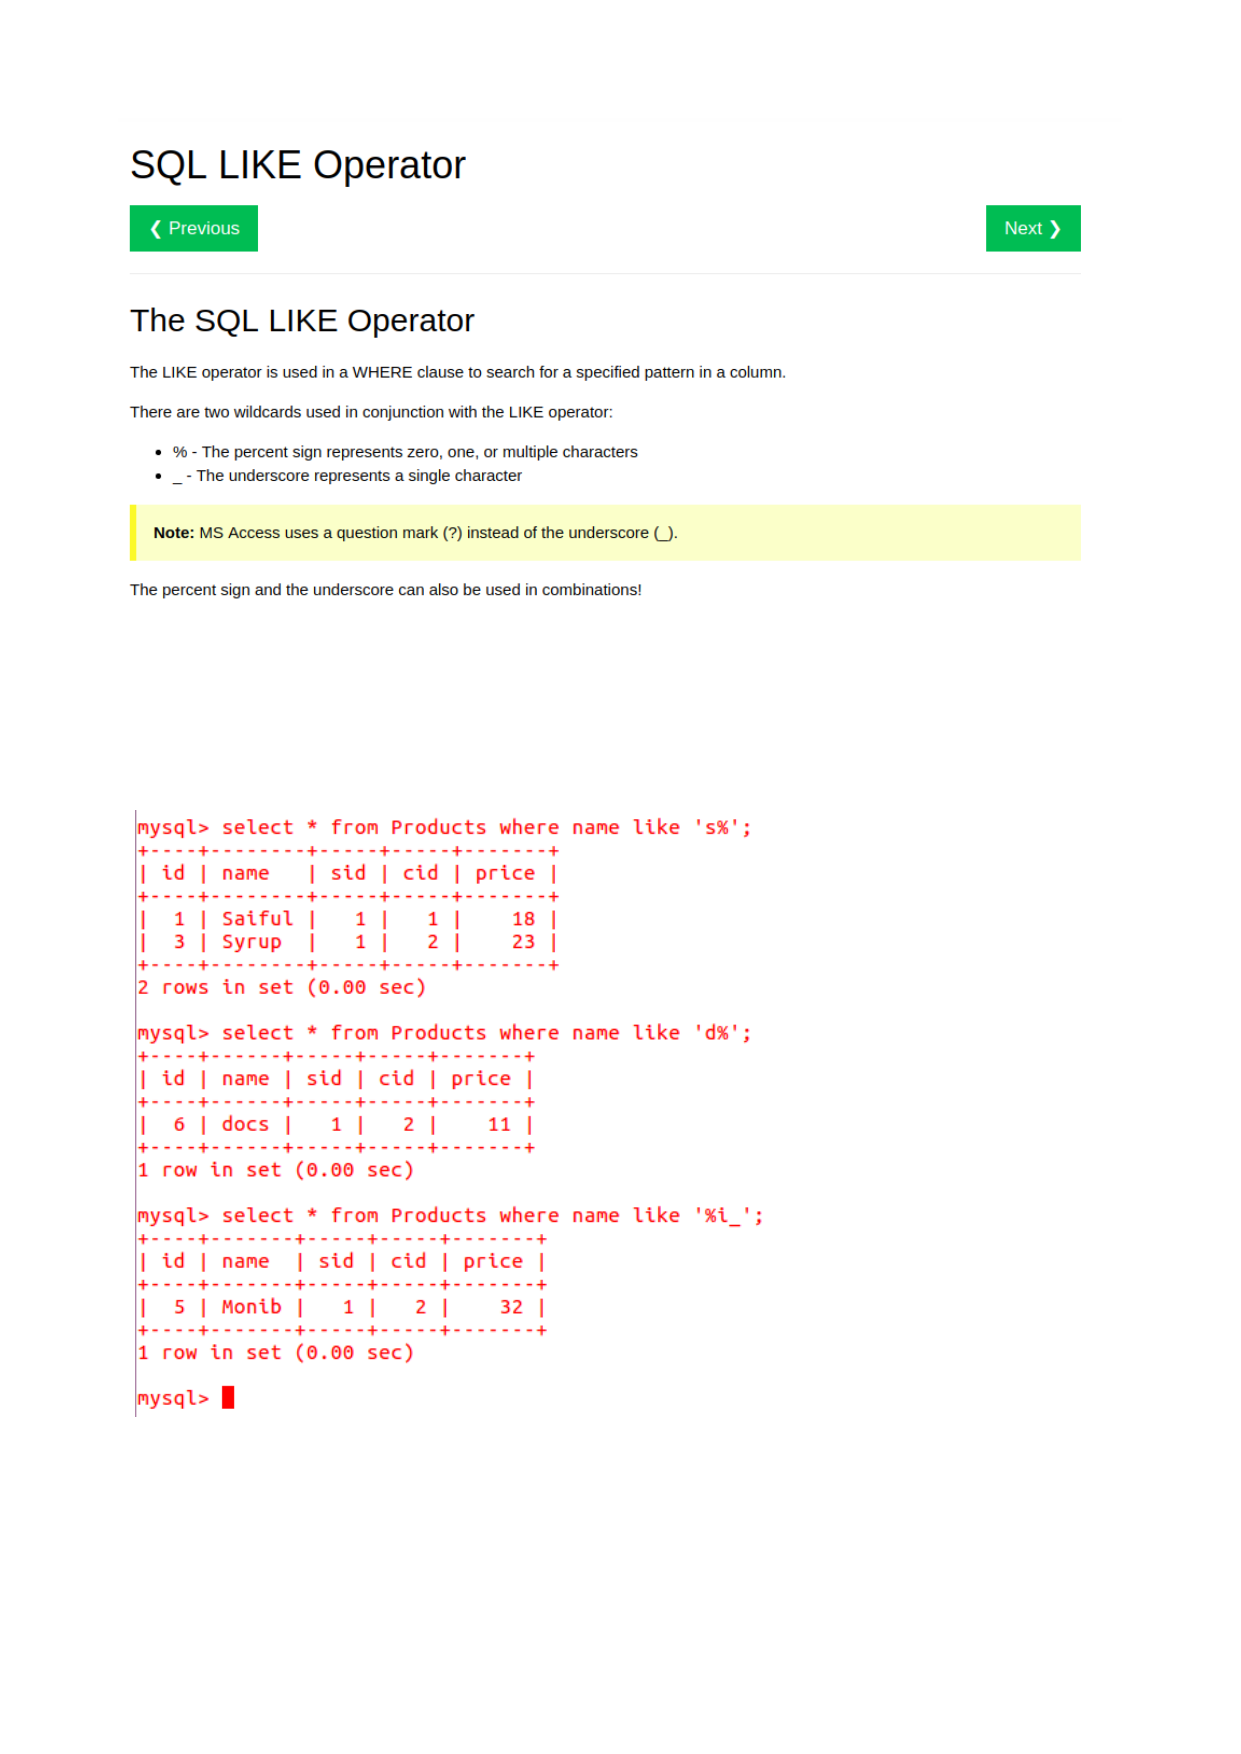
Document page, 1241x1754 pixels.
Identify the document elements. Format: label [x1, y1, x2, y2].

picture [135, 810, 1140, 1417]
picture [118, 118, 1123, 606]
